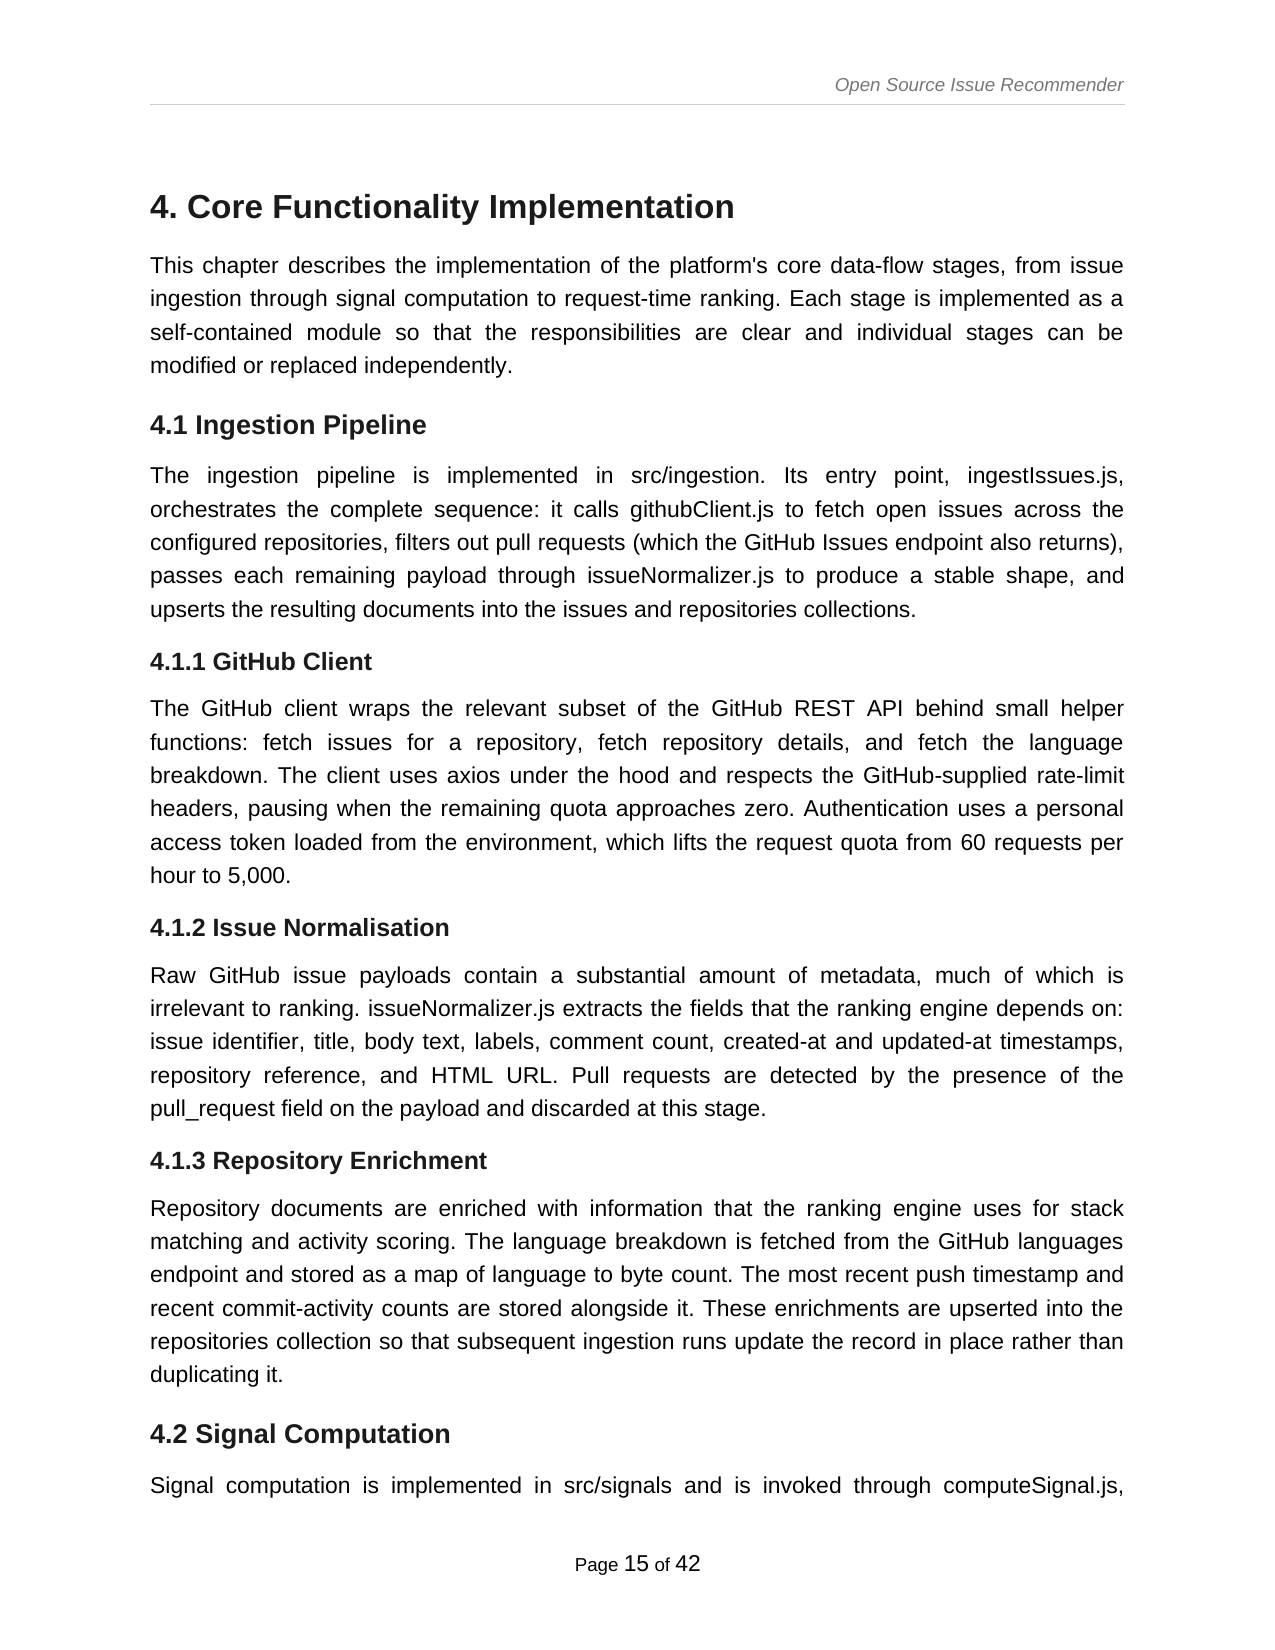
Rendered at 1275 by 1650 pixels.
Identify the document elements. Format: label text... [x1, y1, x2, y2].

text Raw GitHub issue payloads contain a substantial amount of metadata, much of which is irrelevant to ranking. issueNormalizer.js extracts the fields that the ranking engine depends on: issue identifier, title, body text, labels, comment count, created-at and updated-at timestamps, repository reference, and HTML URL. Pull requests are detected by the presence of the pull_request field on the payload and discarded at this stage. [150, 956, 1125, 1123]
text Signal computation is implemented in src/signals and is invoked through computeSignal.js, [150, 1466, 1125, 1500]
subtitle 4.1 Ingestion Pipeline [150, 409, 1125, 441]
subtitle 4.1.2 Issue Normalisation [150, 913, 1125, 942]
text The GitHub client wraps the relevant subset of the GitHub REST API behind small helper functions: fetch issues for a repository, fetch repository details, and fetch the language breakdown. The client uses axios under the hood and respects the GitHub-supplied rate-limit headers, pausing when the remaining quota approaches zero. Authentication uses a personal access token loaded from the environment, which lifts the request quota from 60 requests per hour to 5,000. [150, 690, 1125, 890]
subtitle 4.2 Signal Computation [150, 1418, 1125, 1450]
text This chapter describes the implementation of the platform's core data-flow stages, from issue ingestion through signal computation to request-time ranking. Each stage is implemented as a self-contained module so that the responsibilities are clear and individual stages can be modified or replaced independently. [150, 247, 1125, 380]
subtitle 4.1.3 Repository Enrichment [150, 1146, 1125, 1175]
text Repository documents are enriched with information that the ranking engine uses for stack matching and activity scoring. The language breakdown is fetched from the GitHub languages endpoint and stored as a map of language to byte count. The most recent push timestamp and recent commit-activity counts are stored alongside it. These enrichments are upserted into the repositories collection so that subsequent ingestion runs update the record in place rather than duplicating it. [150, 1189, 1125, 1389]
text The ingestion pipeline is implemented in src/ingestion. Its entry point, ingestIssues.js, orchestrates the complete sequence: it calls githubClient.js to fetch open issues across the configured repositories, filters out pull requests (which the GitHub Issues endpoint also returns), passes each remaining payload through issueNormalizer.js to produce a stable shape, and upserts the resulting documents into the issues and repositories collections. [150, 457, 1125, 624]
subtitle 4. Core Functionality Implementation [150, 187, 1125, 226]
subtitle 4.1.1 GitHub Client [150, 647, 1125, 676]
